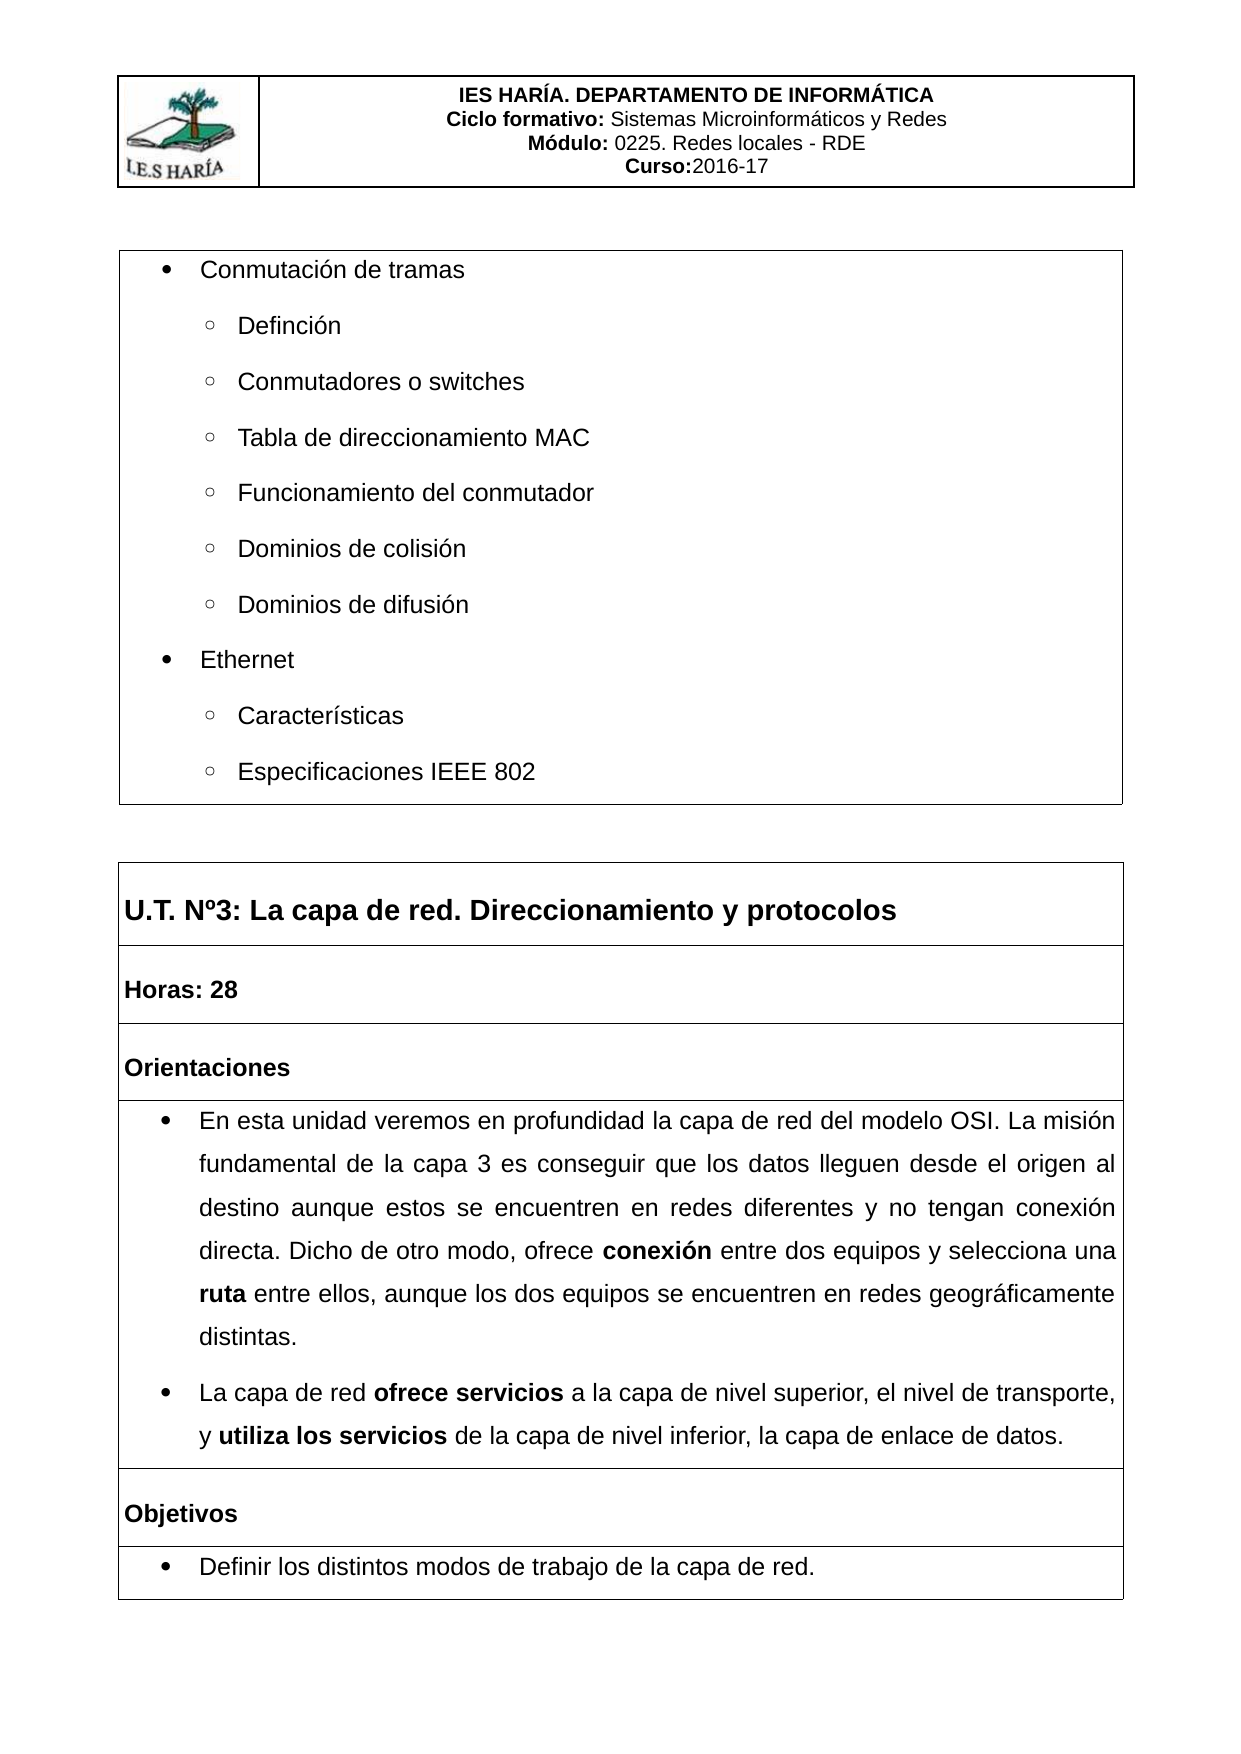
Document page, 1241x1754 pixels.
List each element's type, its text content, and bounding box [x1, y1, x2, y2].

table_cell En esta unidad veremos en profundidad la capa de red del modelo OSI. La misión fundamental de la capa 3 es conseguir que los datos lleguen desde el origen al destino aunque estos se encuentren en redes diferentes y no tengan conexión directa. Dicho de otro modo, ofrece conexión entre dos equipos y selecciona una ruta entre ellos, aunque los dos equipos se encuentren en redes geográficamente distintas. La capa de red ofrece servicios a la capa de nivel superior, el nivel de transporte, y utiliza los servicios de la capa de nivel inferior, la capa de enlace de datos. [119, 1101, 1123, 1468]
table_cell Horas: 28 [119, 946, 1123, 1022]
table_cell Objetivos [119, 1469, 1123, 1546]
table_cell Definir los distintos modos de trabajo de la capa de red. Clasificar los direccionamientos posibles de una red. Comprender el modo de trabajo de la capa de red en el modelo OSI. Distinguir las distintas clases de direcciones IPv4. Explicar cómo se consiguen los rangos de las clases de direcciones IPv4. Entender el funcionamiento y uso que tiene la máscara de red. Aprender a diseñar subredes según las distintas necesidades planteadas. Describir la configuración de una tarjeta de red en Windows y Linux. Configurar la red de dispositivos de red en diferentes sistemas operativos. Conocer la nueva versión del protocolo IP, IPv6 y sus características [119, 1547, 1123, 1599]
table_cell Orientaciones [119, 1024, 1123, 1100]
table_cell La capa de enlace de datos. Funciones Conceptos: Trama Dispositivos de red nodos dispositivos de acceso al medio Enlace Red Full duplex, half duplex y simplex Servicios de la capa de enlace Acceso al medio Entramado Sincronismo Direccionamiento físico Control de flujo Detección y corrección de errores Entrega fiable Multiplexación de protocolos de la capa de red Subcapas MAC y LLC Direccionamiento físico Tramas Direcciones MAC unicast única global difusión multicast unicast localmente administradas Técnicas de control de acceso al medio Métodos de acceso controlados Sondeo Paso de tetigo Métodos basados en contención CSMA/CD. Detección de colisiones CSMA/CA. Prevención de colisiones Conmutación de tramas Definción Conmutadores o switches Tabla de direccionamiento MAC Funcionamiento del conmutador Dominios de colisión Dominios de difusión Ethernet Características Especificaciones IEEE 802 [120, 251, 1122, 804]
table_header U.T. Nº3: La capa de red. Direccionamiento y protocolos [119, 863, 1123, 944]
picture [123, 82, 241, 180]
